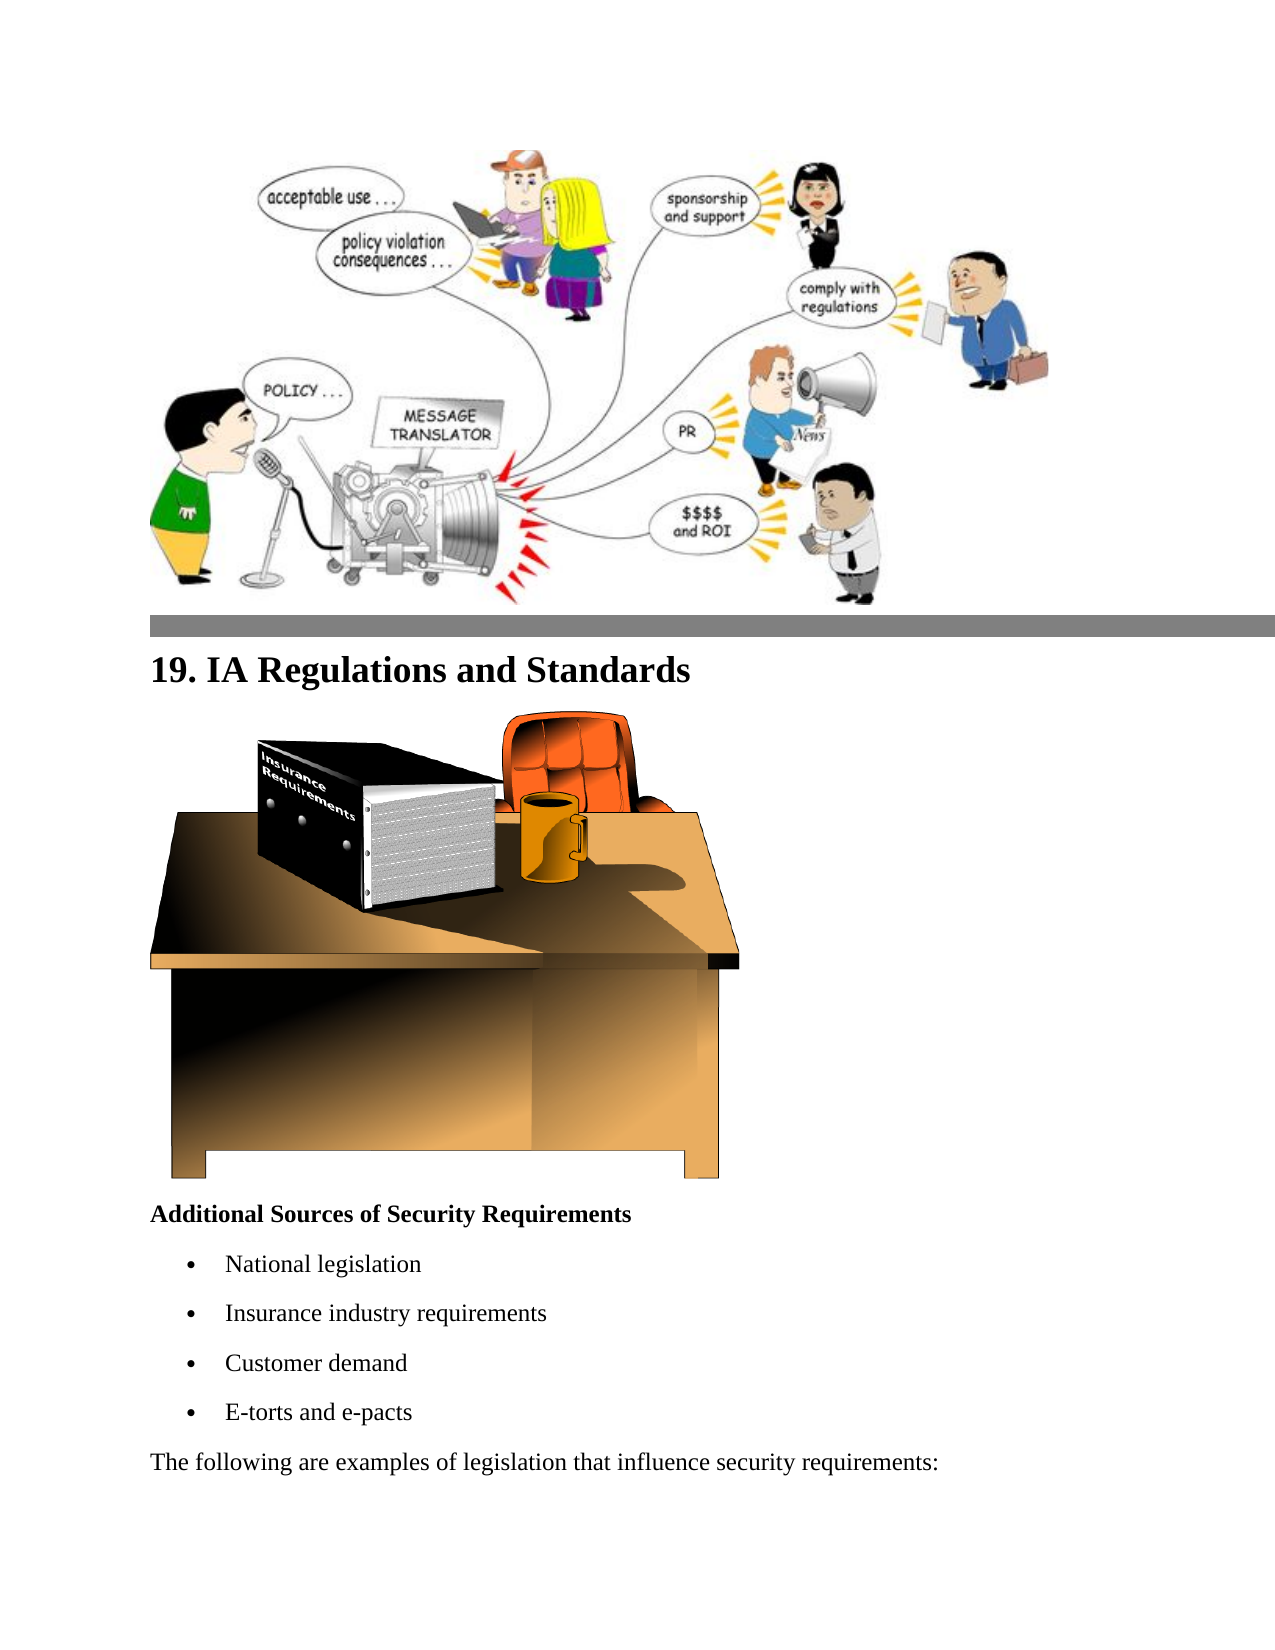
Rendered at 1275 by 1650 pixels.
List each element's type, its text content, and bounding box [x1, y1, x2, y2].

list National legislation [187, 1249, 1125, 1277]
list Insurance industry requirements [187, 1298, 1125, 1327]
subtitle 19. IA Regulations and Standards [150, 647, 1125, 691]
list E-torts and e-pacts [187, 1397, 1125, 1426]
text Additional Sources of Security Requirements [150, 1199, 1125, 1228]
text The following are examples of legislation that influence security requirements: [150, 1447, 1125, 1476]
list Customer demand [187, 1348, 1125, 1377]
